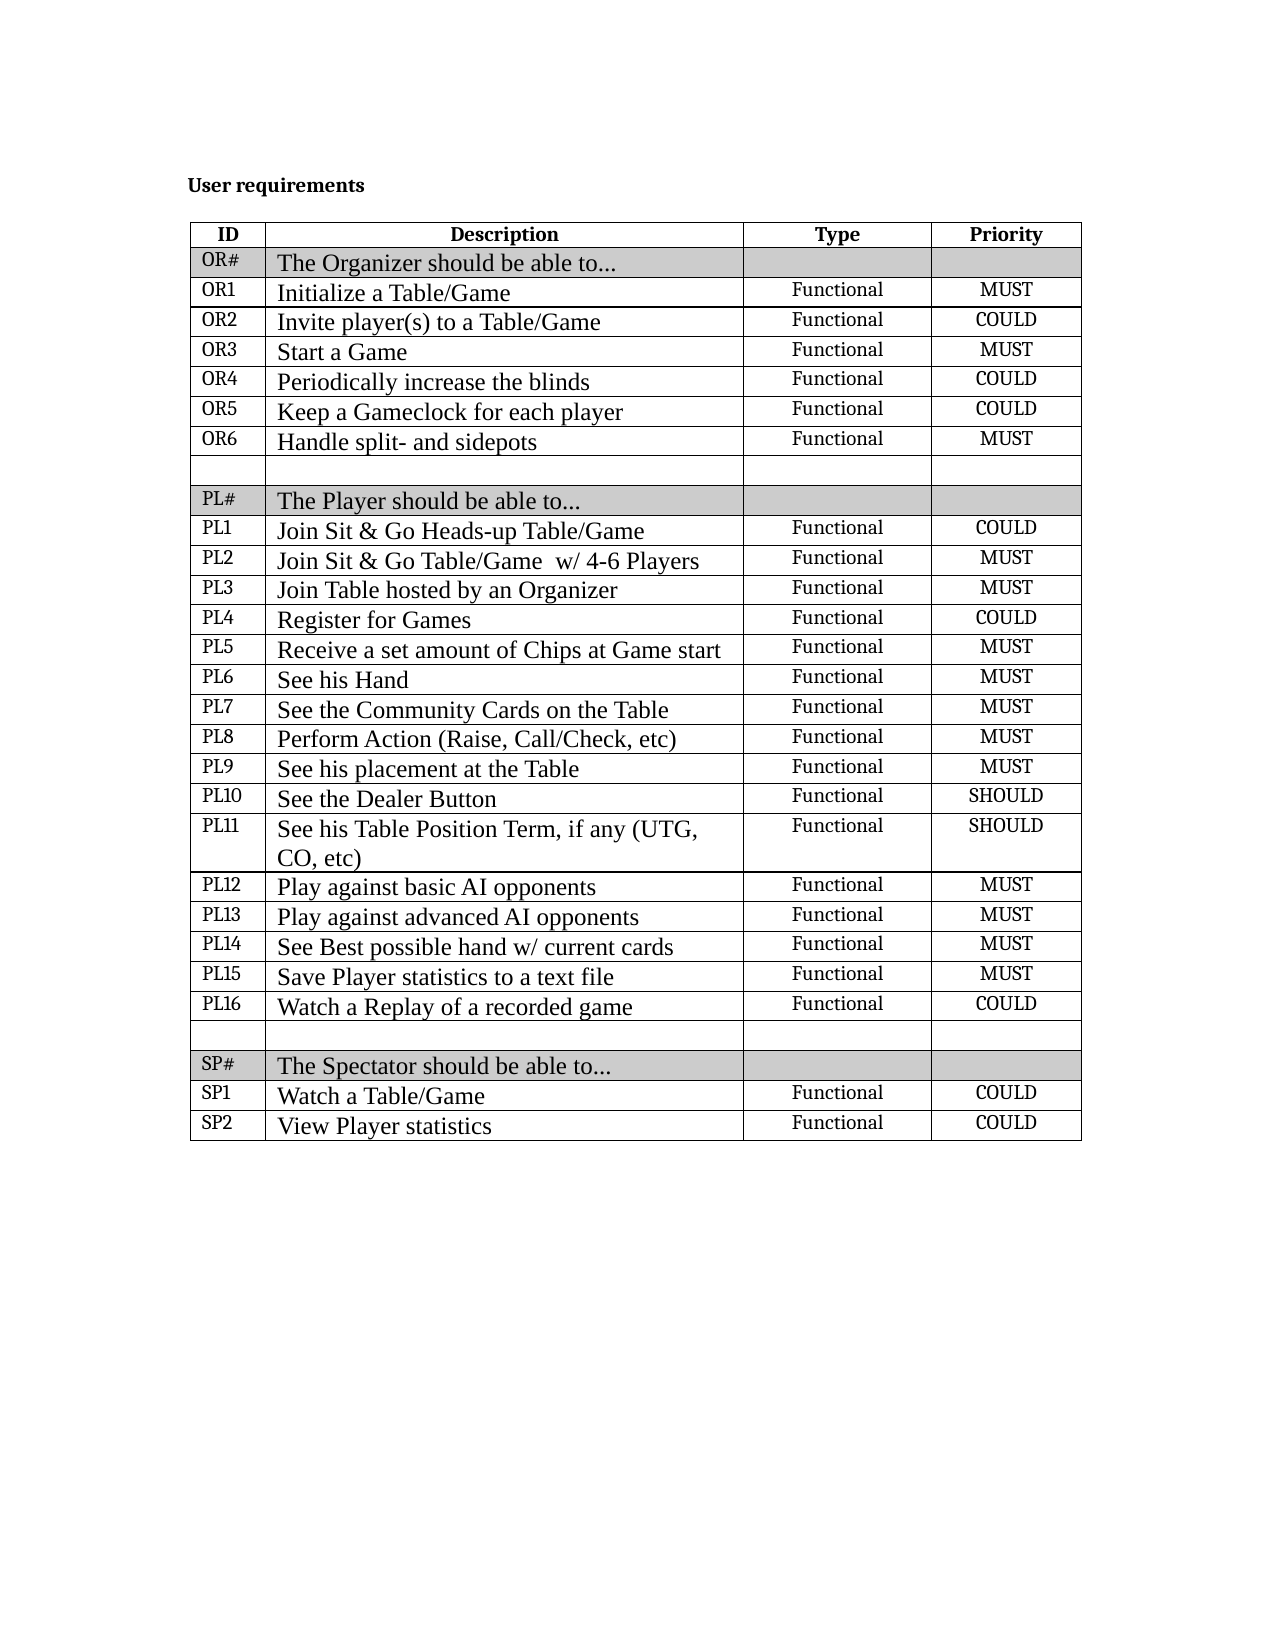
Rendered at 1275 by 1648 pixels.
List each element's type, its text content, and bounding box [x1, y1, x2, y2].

table_cell Periodically increase the blinds [266, 367, 743, 396]
table_cell Functional [744, 576, 931, 604]
table_cell COULD [932, 1081, 1081, 1110]
table_cell The Spectator should be able to... [266, 1051, 743, 1080]
table_cell MUST [932, 576, 1081, 604]
table_cell MUST [932, 873, 1081, 901]
table_cell Functional [744, 725, 931, 753]
table_cell Functional [744, 695, 931, 723]
table_cell Functional [744, 427, 931, 455]
table_cell MUST [932, 902, 1081, 931]
text User requirements [187, 174, 1088, 198]
table_cell OR4 [191, 367, 265, 396]
table_cell Functional [744, 754, 931, 783]
table_cell MUST [932, 546, 1081, 574]
table_cell Functional [744, 814, 931, 871]
table_cell COULD [932, 992, 1081, 1020]
table_cell SP# [191, 1051, 265, 1080]
table_cell See his placement at the Table [266, 754, 743, 783]
table_cell Functional [744, 367, 931, 396]
table_cell [266, 1021, 743, 1050]
table_cell [744, 1051, 931, 1080]
table_cell PL8 [191, 725, 265, 753]
table_cell PL3 [191, 576, 265, 604]
table_cell [932, 248, 1081, 277]
table_cell The Player should be able to... [266, 486, 743, 515]
table_cell COULD [932, 308, 1081, 336]
table_cell PL7 [191, 695, 265, 723]
table_cell MUST [932, 427, 1081, 455]
table_cell MUST [932, 754, 1081, 783]
table_cell MUST [932, 278, 1081, 306]
table_cell PL16 [191, 992, 265, 1020]
table_cell Initialize a Table/Game [266, 278, 743, 306]
table_cell COULD [932, 516, 1081, 545]
table_cell COULD [932, 605, 1081, 634]
table_cell SP1 [191, 1081, 265, 1110]
table_header Type [744, 223, 931, 247]
table_cell PL12 [191, 873, 265, 901]
table_cell MUST [932, 635, 1081, 664]
table_cell [932, 456, 1081, 485]
table_cell PL15 [191, 962, 265, 991]
table_cell Functional [744, 516, 931, 545]
table_cell Watch a Table/Game [266, 1081, 743, 1110]
table_cell [932, 486, 1081, 515]
table_cell [744, 456, 931, 485]
table_header ID [191, 223, 265, 247]
table_cell Functional [744, 932, 931, 961]
table_cell [744, 1021, 931, 1050]
table_cell COULD [932, 397, 1081, 426]
table_cell Join Sit & Go Heads-up Table/Game [266, 516, 743, 545]
table_cell [744, 248, 931, 277]
table_cell Functional [744, 337, 931, 366]
table_header Description [266, 223, 743, 247]
table_cell Receive a set amount of Chips at Game start [266, 635, 743, 664]
table_cell See his Table Position Term, if any (UTG, CO, etc) [266, 814, 743, 871]
table_cell PL11 [191, 814, 265, 871]
table_cell Save Player statistics to a text file [266, 962, 743, 991]
table_cell Functional [744, 308, 931, 336]
table_cell PL13 [191, 902, 265, 931]
table_cell Functional [744, 665, 931, 694]
table_cell Join Sit & Go Table/Game w/ 4-6 Players [266, 546, 743, 574]
table_cell MUST [932, 725, 1081, 753]
table_cell Functional [744, 635, 931, 664]
table_cell OR1 [191, 278, 265, 306]
table_cell OR5 [191, 397, 265, 426]
table_cell PL1 [191, 516, 265, 545]
table_cell Functional [744, 902, 931, 931]
table_cell PL14 [191, 932, 265, 961]
table_cell OR6 [191, 427, 265, 455]
table_cell Functional [744, 1111, 931, 1139]
table_cell Functional [744, 278, 931, 306]
table_cell Functional [744, 992, 931, 1020]
table_cell [191, 456, 265, 485]
table_cell Start a Game [266, 337, 743, 366]
table_cell [932, 1051, 1081, 1080]
table_cell PL10 [191, 784, 265, 813]
table_cell PL4 [191, 605, 265, 634]
table_cell MUST [932, 932, 1081, 961]
table_cell OR3 [191, 337, 265, 366]
table_cell SHOULD [932, 784, 1081, 813]
table_cell PL9 [191, 754, 265, 783]
table_cell Functional [744, 605, 931, 634]
table_cell Play against advanced AI opponents [266, 902, 743, 931]
table_cell View Player statistics [266, 1111, 743, 1139]
table_cell PL2 [191, 546, 265, 574]
table_header Priority [932, 223, 1081, 247]
table_cell See the Dealer Button [266, 784, 743, 813]
table_cell Handle split- and sidepots [266, 427, 743, 455]
table_cell COULD [932, 1111, 1081, 1139]
table_cell [932, 1021, 1081, 1050]
table_cell See his Hand [266, 665, 743, 694]
table_cell OR2 [191, 308, 265, 336]
table_cell Functional [744, 784, 931, 813]
table_cell MUST [932, 337, 1081, 366]
table_cell Keep a Gameclock for each player [266, 397, 743, 426]
table_cell The Organizer should be able to... [266, 248, 743, 277]
table_cell MUST [932, 665, 1081, 694]
table_cell Join Table hosted by an Organizer [266, 576, 743, 604]
table_cell [266, 456, 743, 485]
table_cell Perform Action (Raise, Call/Check, etc) [266, 725, 743, 753]
table_cell Invite player(s) to a Table/Game [266, 308, 743, 336]
table_cell MUST [932, 695, 1081, 723]
table_cell SHOULD [932, 814, 1081, 871]
table_cell SP2 [191, 1111, 265, 1139]
table_cell See the Community Cards on the Table [266, 695, 743, 723]
table_cell Functional [744, 962, 931, 991]
table_cell OR# [191, 248, 265, 277]
table_cell MUST [932, 962, 1081, 991]
table_cell [744, 486, 931, 515]
table_cell Register for Games [266, 605, 743, 634]
table_cell Functional [744, 397, 931, 426]
table_cell Functional [744, 1081, 931, 1110]
table_cell PL# [191, 486, 265, 515]
table_cell PL6 [191, 665, 265, 694]
table_cell See Best possible hand w/ current cards [266, 932, 743, 961]
table_cell Watch a Replay of a recorded game [266, 992, 743, 1020]
table_cell [191, 1021, 265, 1050]
table_cell PL5 [191, 635, 265, 664]
table_cell Play against basic AI opponents [266, 873, 743, 901]
table_cell Functional [744, 546, 931, 574]
table_cell COULD [932, 367, 1081, 396]
table_cell Functional [744, 873, 931, 901]
